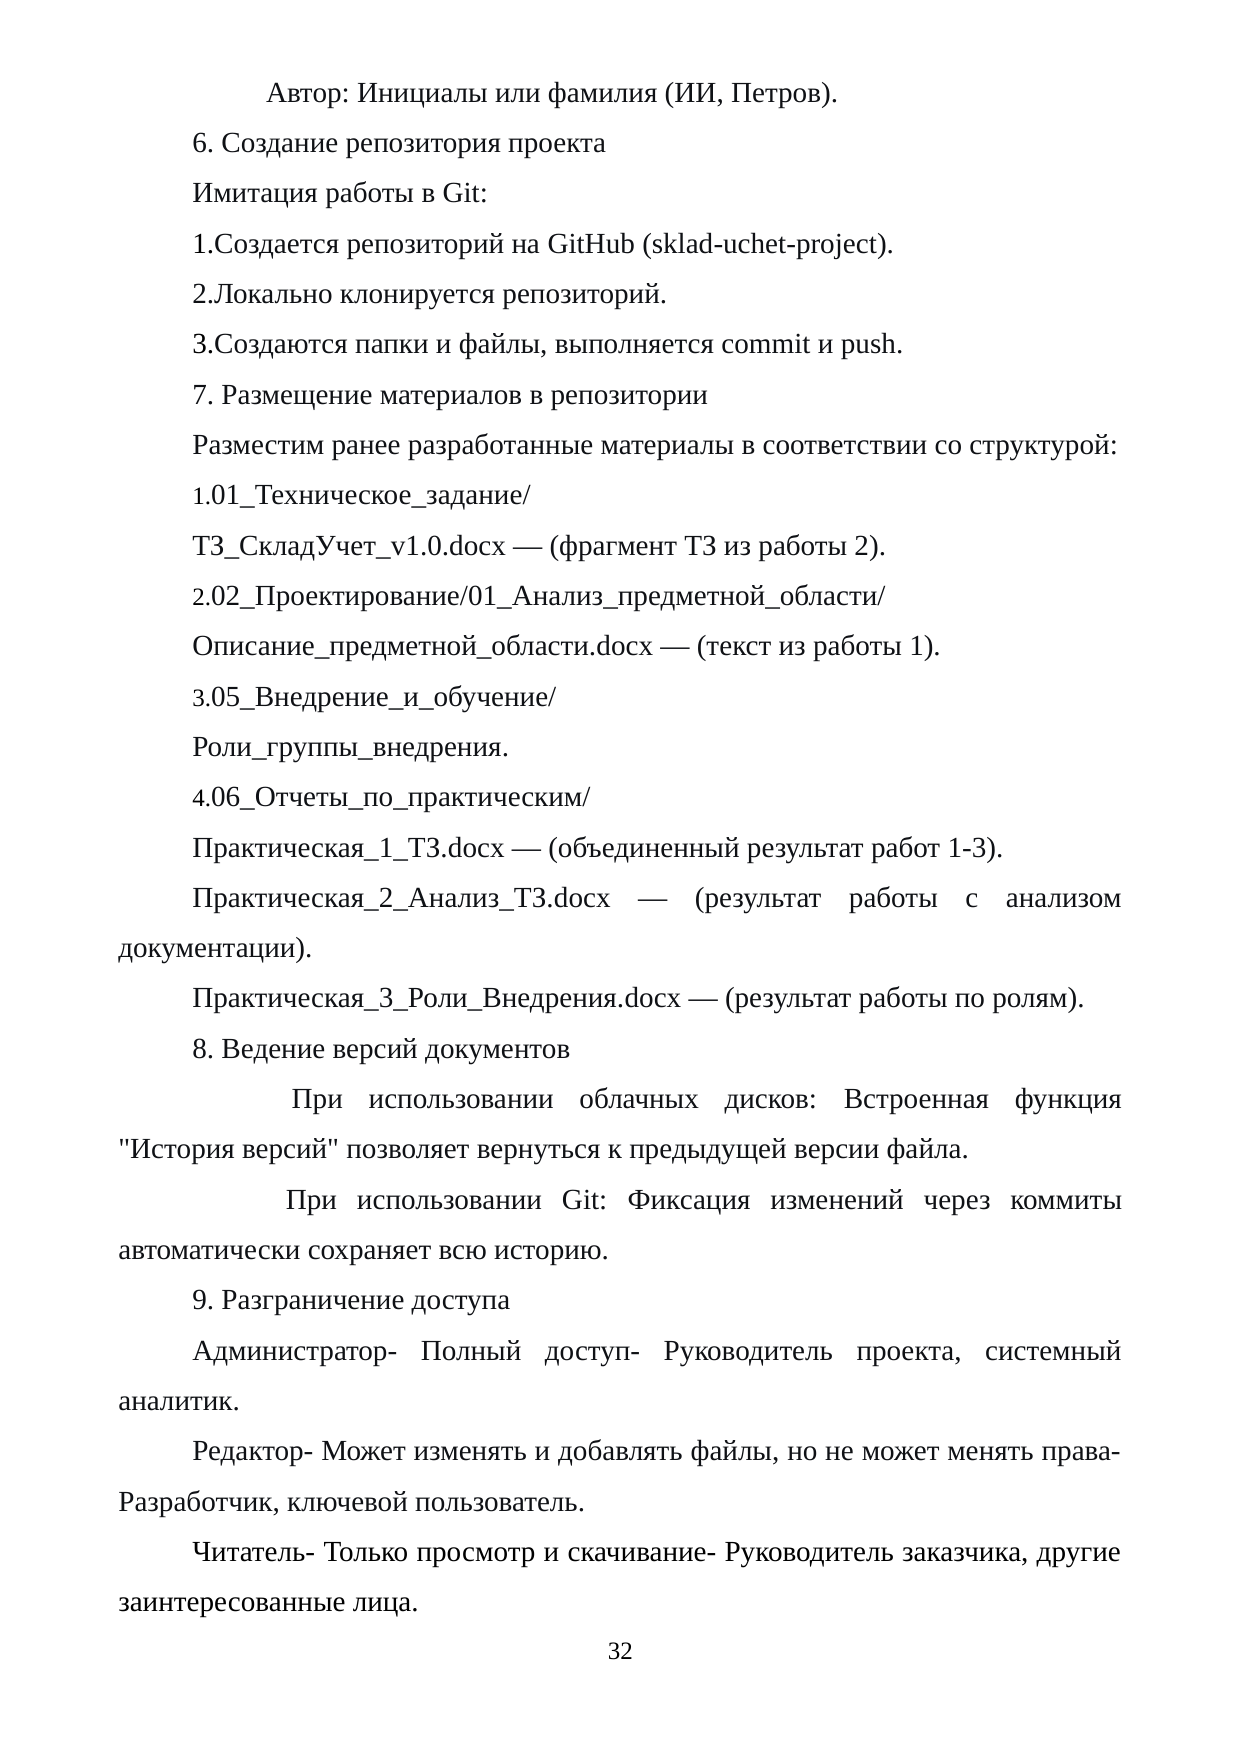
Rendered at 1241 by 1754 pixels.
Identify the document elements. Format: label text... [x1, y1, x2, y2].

subtitle 7. Размещение материалов в репозитории [118, 377, 1122, 410]
list 06_Отчеты_по_практическим/ [118, 779, 1122, 813]
text Имитация работы в Git: [118, 176, 1122, 209]
text Практическая_2_Анализ_ТЗ.docx — (результат работы с анализом документации). [118, 880, 1122, 964]
text Читатель- Только просмотр и скачивание- Руководитель заказчика, другие заинтересованные лица. [118, 1534, 1122, 1618]
subtitle 6. Создание репозитория проекта [192, 125, 1122, 159]
subtitle 8. Ведение версий документов [118, 1031, 1122, 1064]
text Администратор- Полный доступ- Руководитель проекта, системный аналитик. [118, 1333, 1122, 1417]
text ТЗ_СкладУчет_v1.0.docx — (фрагмент ТЗ из работы 2). [118, 528, 1122, 561]
list Локально клонируется репозиторий. [118, 276, 1122, 310]
list Автор: Инициалы или фамилия (ИИ, Петров). [118, 75, 1122, 108]
subtitle 9. Разграничение доступа [118, 1282, 1122, 1316]
text Редактор- Может изменять и добавлять файлы, но не может менять права- Разработчик, ключевой пользователь. [118, 1433, 1122, 1517]
text Практическая_1_ТЗ.docx — (объединенный результат работ 1-3). [118, 830, 1122, 863]
list Создаются папки и файлы, выполняется commit и push. [118, 327, 1122, 360]
list Создается репозиторий на GitHub (sklad-uchet-project). [118, 226, 1122, 259]
list При использовании Git: Фиксация изменений через коммиты автоматически сохраняет всю историю. [118, 1182, 1122, 1266]
text Описание_предметной_области.docx — (текст из работы 1). [118, 628, 1122, 662]
text Разместим ранее разработанные материалы в соответствии со структурой: [118, 427, 1122, 461]
text Практическая_3_Роли_Внедрения.docx — (результат работы по ролям). [118, 981, 1122, 1014]
list 01_Техническое_задание/ [118, 477, 1122, 511]
text Роли_группы_внедрения. [118, 729, 1122, 763]
list 05_Внедрение_и_обучение/ [118, 679, 1122, 712]
list При использовании облачных дисков: Встроенная функция "История версий" позволяет вернуться к предыдущей версии файла. [118, 1081, 1122, 1165]
list 02_Проектирование/01_Анализ_предметной_области/ [118, 578, 1122, 612]
